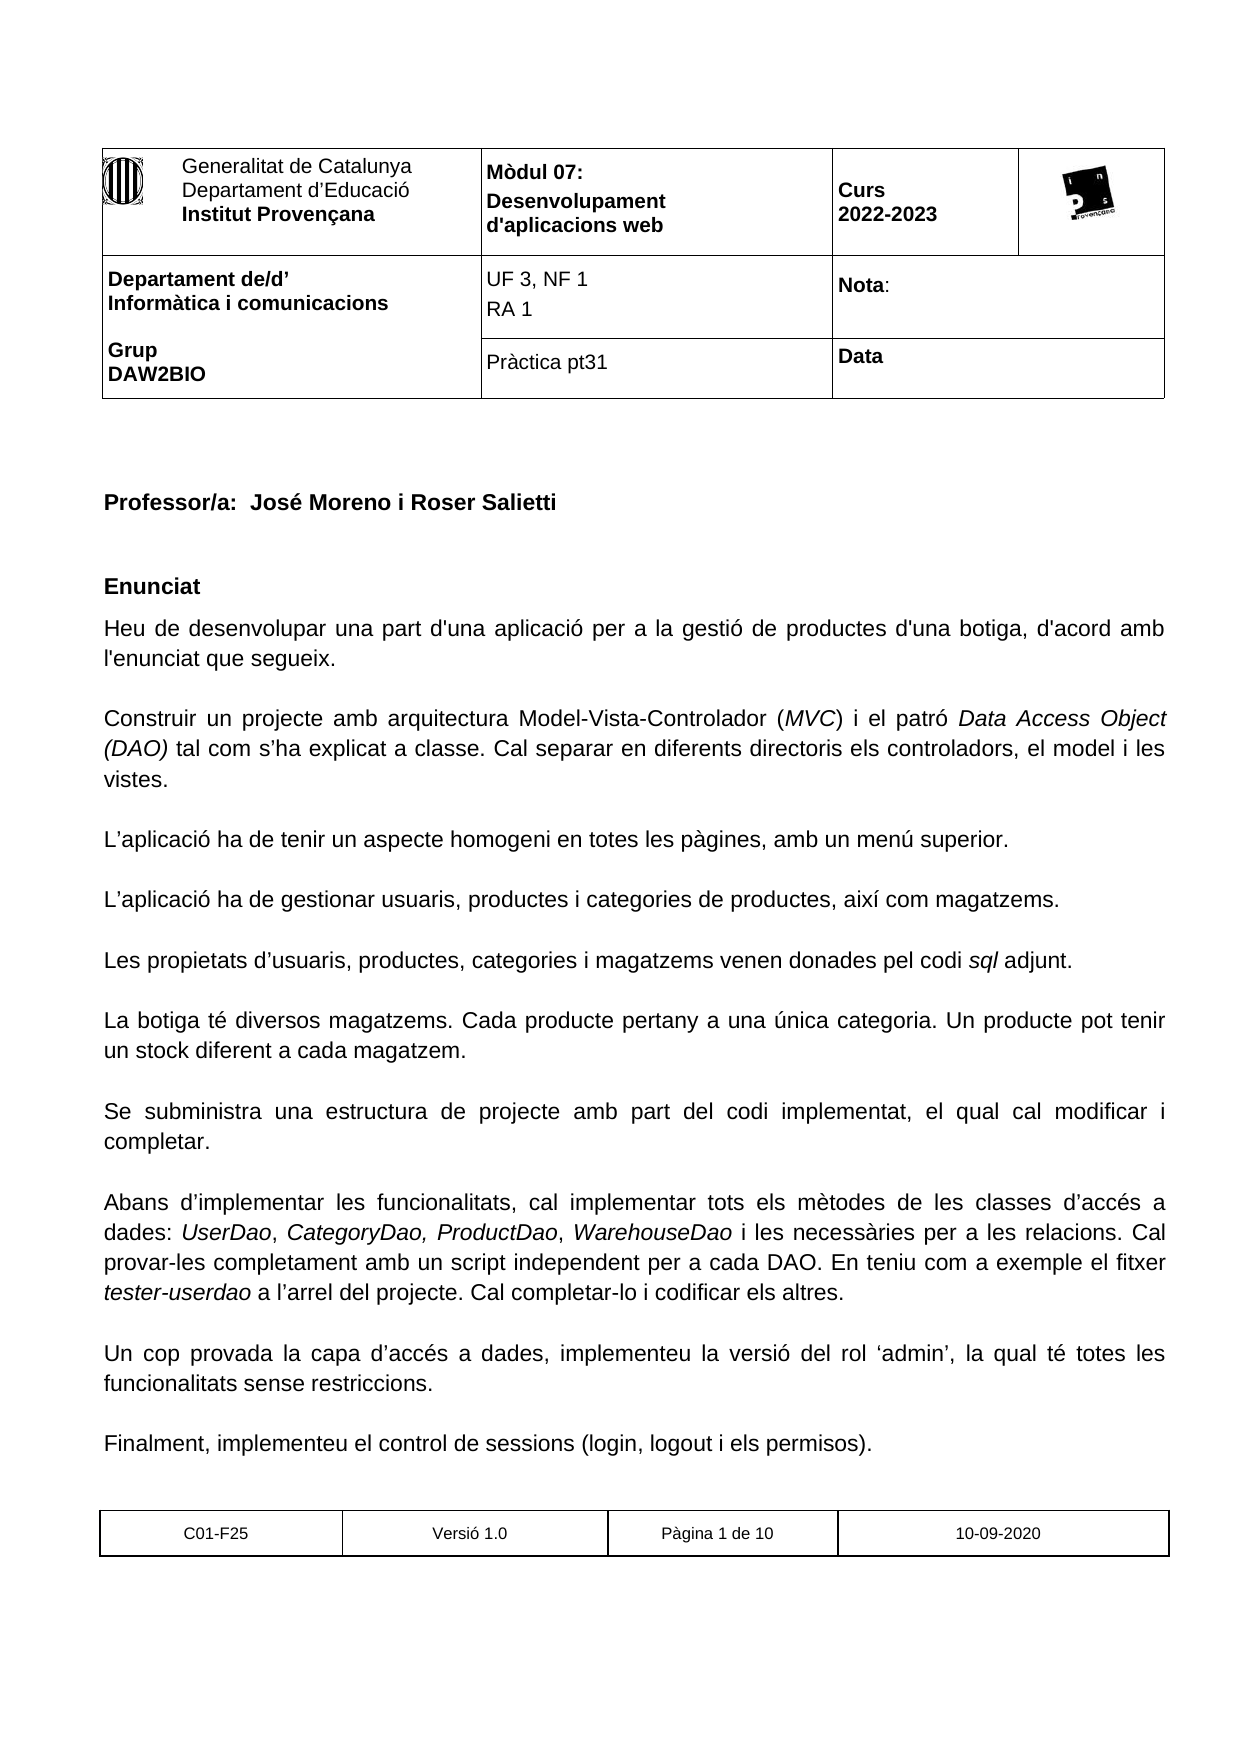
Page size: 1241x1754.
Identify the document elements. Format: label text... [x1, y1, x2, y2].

text Se subministra una estructura de projecte amb part del codi implementat, el qual cal modificar i completar. [103, 1098, 1167, 1154]
text La botiga té diversos magatzems. Cada producte pertany a una única categoria. Un producte pot tenir un stock diferent a cada magatzem. [103, 1007, 1167, 1064]
text Un cop provada la capa d’accés a dades, implementeu la versió del rol ‘admin’, la qual té totes les funcionalitats sense restriccions. [103, 1339, 1167, 1396]
text Abans d’implementar les funcionalitats, cal implementar tots els mètodes de les classes d’accés a dades: UserDao, CategoryDao, ProductDao, WarehouseDao i les necessàries per a les relacions. Cal provar-les completament amb un script independent per a cada DAO. En teniu com a exemple el fitxer tester-userdao a l’arrel del projecte. Cal completar-lo i codificar els altres. [103, 1188, 1167, 1306]
text L’aplicació ha de tenir un aspecte homogeni en totes les pàgines, amb un menú superior. [103, 826, 1167, 852]
text L’aplicació ha de gestionar usuaris, productes i categories de productes, així com magatzems. [103, 886, 1167, 913]
text Les propietats d’usuaris, productes, categories i magatzems venen donades pel codi sql adjunt. [103, 947, 1167, 973]
text Finalment, implementeu el control de sessions (login, logout i els permisos). [103, 1430, 1167, 1457]
text Professor/a: José Moreno i Roser Salietti [103, 489, 1110, 515]
text Heu de desenvolupar una part d'una aplicació per a la gestió de productes d'una botiga, d'acord amb l'enunciat que segueix. [103, 614, 1167, 671]
picture [1046, 165, 1130, 220]
text Construir un projecte amb arquitectura Model-Vista-Controlador (MVC) i el patró Data Access Object (DAO) tal com s’ha explicat a classe. Cal separar en diferents directoris els controladors, el model i les vistes. [103, 705, 1167, 792]
picture [102, 157, 143, 205]
subtitle Enunciat [103, 573, 1167, 599]
